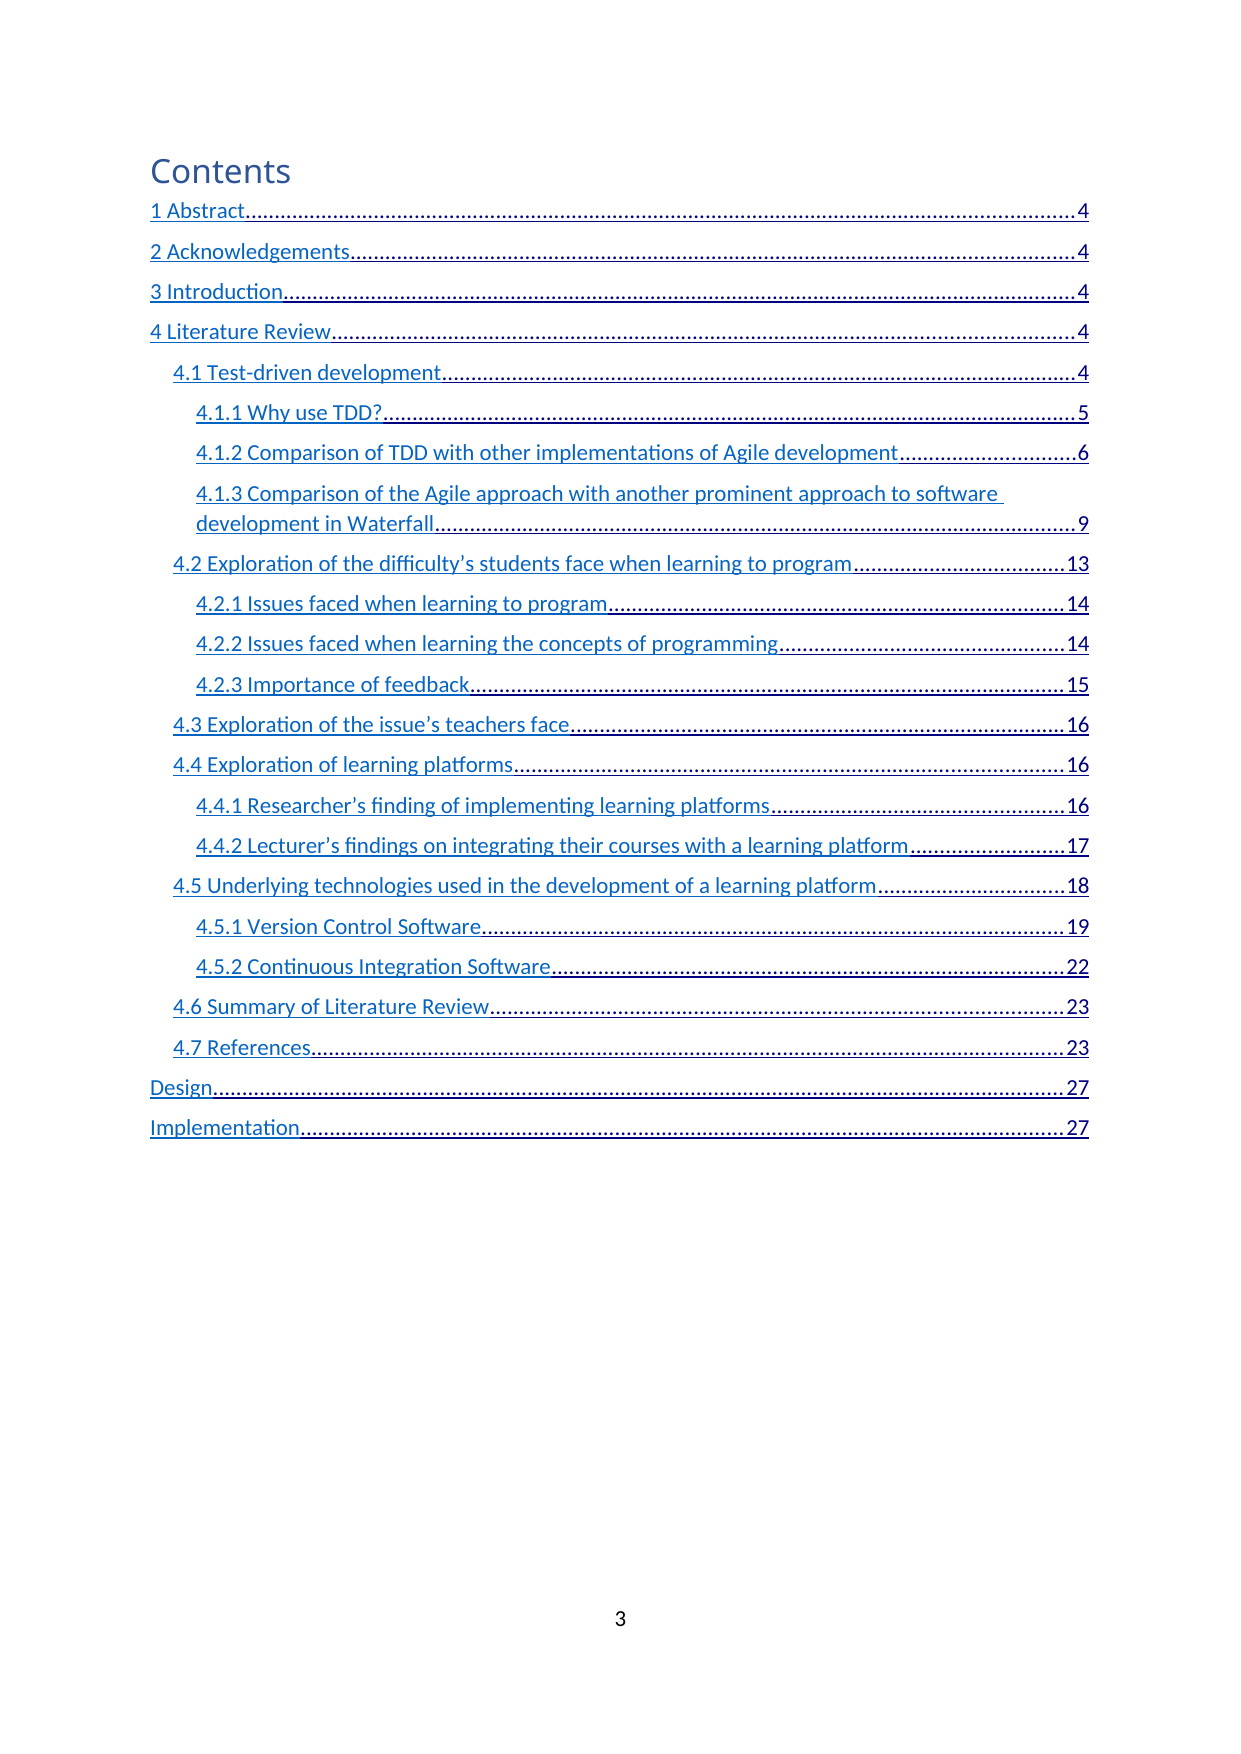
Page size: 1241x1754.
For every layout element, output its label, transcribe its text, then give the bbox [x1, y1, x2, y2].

text 4.1.3 Comparison of the Agile approach with another prominent approach to software development in Waterfall 9 [196, 479, 1090, 537]
text 4.7 References 23 [173, 1033, 1090, 1061]
text Design 27 [150, 1073, 1090, 1101]
text 4.5.1 Version Control Software 19 [196, 912, 1090, 940]
text Implementation 27 [150, 1113, 1090, 1141]
text 4.6 Summary of Literature Review 23 [173, 992, 1090, 1020]
text 4.1.2 Comparison of TDD with other implementations of Agile development 6 [196, 438, 1090, 466]
text 3 Introduction 4 [150, 277, 1090, 305]
text 1 Abstract 4 [150, 197, 1090, 224]
text 4.1 Test-driven development 4 [173, 358, 1090, 386]
text 4 Literature Review 4 [150, 317, 1090, 346]
text 4.4.1 Researcher’s finding of implementing learning platforms 16 [196, 791, 1090, 819]
text 2 Acknowledgements 4 [150, 237, 1090, 265]
text 4.2 Exploration of the difficulty’s students face when learning to program 13 [173, 549, 1090, 577]
text 4.3 Exploration of the issue’s teachers face 16 [173, 710, 1090, 738]
text 4.2.1 Issues faced when learning to program 14 [196, 589, 1090, 617]
text 4.2.2 Issues faced when learning the concepts of programming 14 [196, 629, 1090, 658]
text 4.2.3 Importance of feedback 15 [196, 670, 1090, 698]
text 4.5.2 Continuous Integration Software 22 [196, 952, 1090, 980]
text 4.1.1 Why use TDD? 5 [196, 398, 1090, 426]
subtitle Contents [150, 148, 1090, 193]
text 4.4.2 Lecturer’s findings on integrating their courses with a learning platform 17 [196, 831, 1090, 859]
text 4.4 Exploration of learning platforms 16 [173, 751, 1090, 778]
text 4.5 Underlying technologies used in the development of a learning platform 18 [173, 871, 1090, 899]
